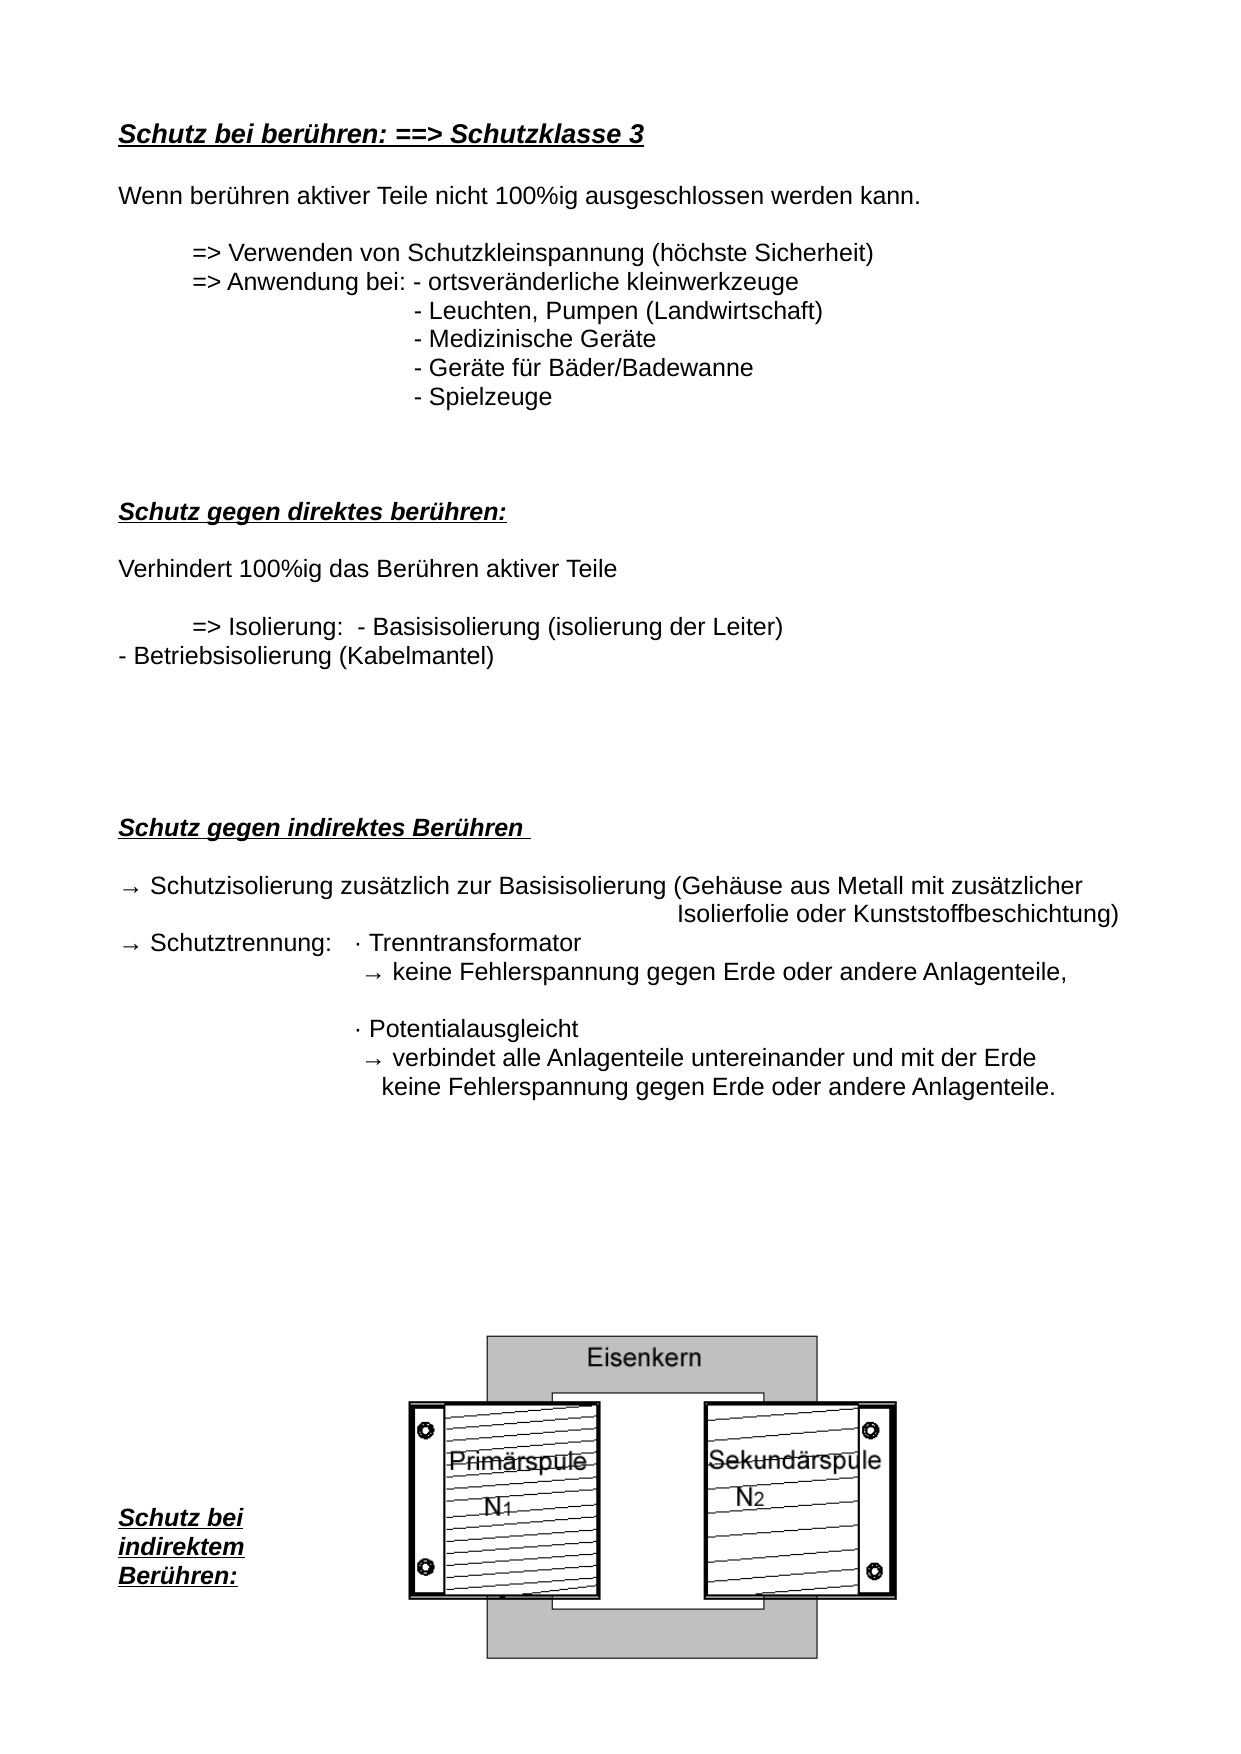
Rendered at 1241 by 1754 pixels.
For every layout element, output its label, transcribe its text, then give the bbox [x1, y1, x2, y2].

text → Schutzisolierung zusätzlich zur Basisisolierung (Gehäuse aus Metall mit zusätzlicher Isolierfolie oder Kunststoffbeschichtung) [118, 871, 1122, 928]
text Schutz bei indirektem Berühren: [118, 1503, 363, 1589]
text keine Fehlerspannung gegen Erde oder andere Anlagenteile. [118, 1072, 1122, 1101]
text - Medizinische Geräte [118, 324, 1122, 353]
text - Spielzeuge [118, 382, 1122, 411]
text [937, 1503, 1122, 1589]
text => Verwenden von Schutzkleinspannung (höchste Sicherheit) [118, 238, 1122, 267]
text → keine Fehlerspannung gegen Erde oder andere Anlagenteile, [118, 957, 1122, 986]
picture [363, 1303, 937, 1685]
text - Betriebsisolierung (Kabelmantel) [118, 641, 1122, 669]
text Schutz gegen direktes berühren: [118, 497, 1122, 526]
text => Isolierung: - Basisisolierung (isolierung der Leiter) [118, 612, 1122, 641]
text Verhindert 100%ig das Berühren aktiver Teile [118, 554, 1122, 583]
text - Geräte für Bäder/Badewanne [118, 353, 1122, 382]
text - Leuchten, Pumpen (Landwirtschaft) [118, 296, 1122, 324]
text · Potentialausgleicht [118, 1014, 1122, 1043]
text → Schutztrennung: · Trenntransformator [118, 928, 1122, 957]
text => Anwendung bei: - ortsveränderliche kleinwerkzeuge [118, 267, 1122, 296]
text Schutz bei berühren: ==> Schutzklasse 3 [118, 118, 1122, 149]
text → verbindet alle Anlagenteile untereinander und mit der Erde [118, 1043, 1122, 1072]
text Schutz gegen indirektes Berühren [118, 813, 1122, 842]
text Wenn berühren aktiver Teile nicht 100%ig ausgeschlossen werden kann. [118, 181, 1122, 209]
